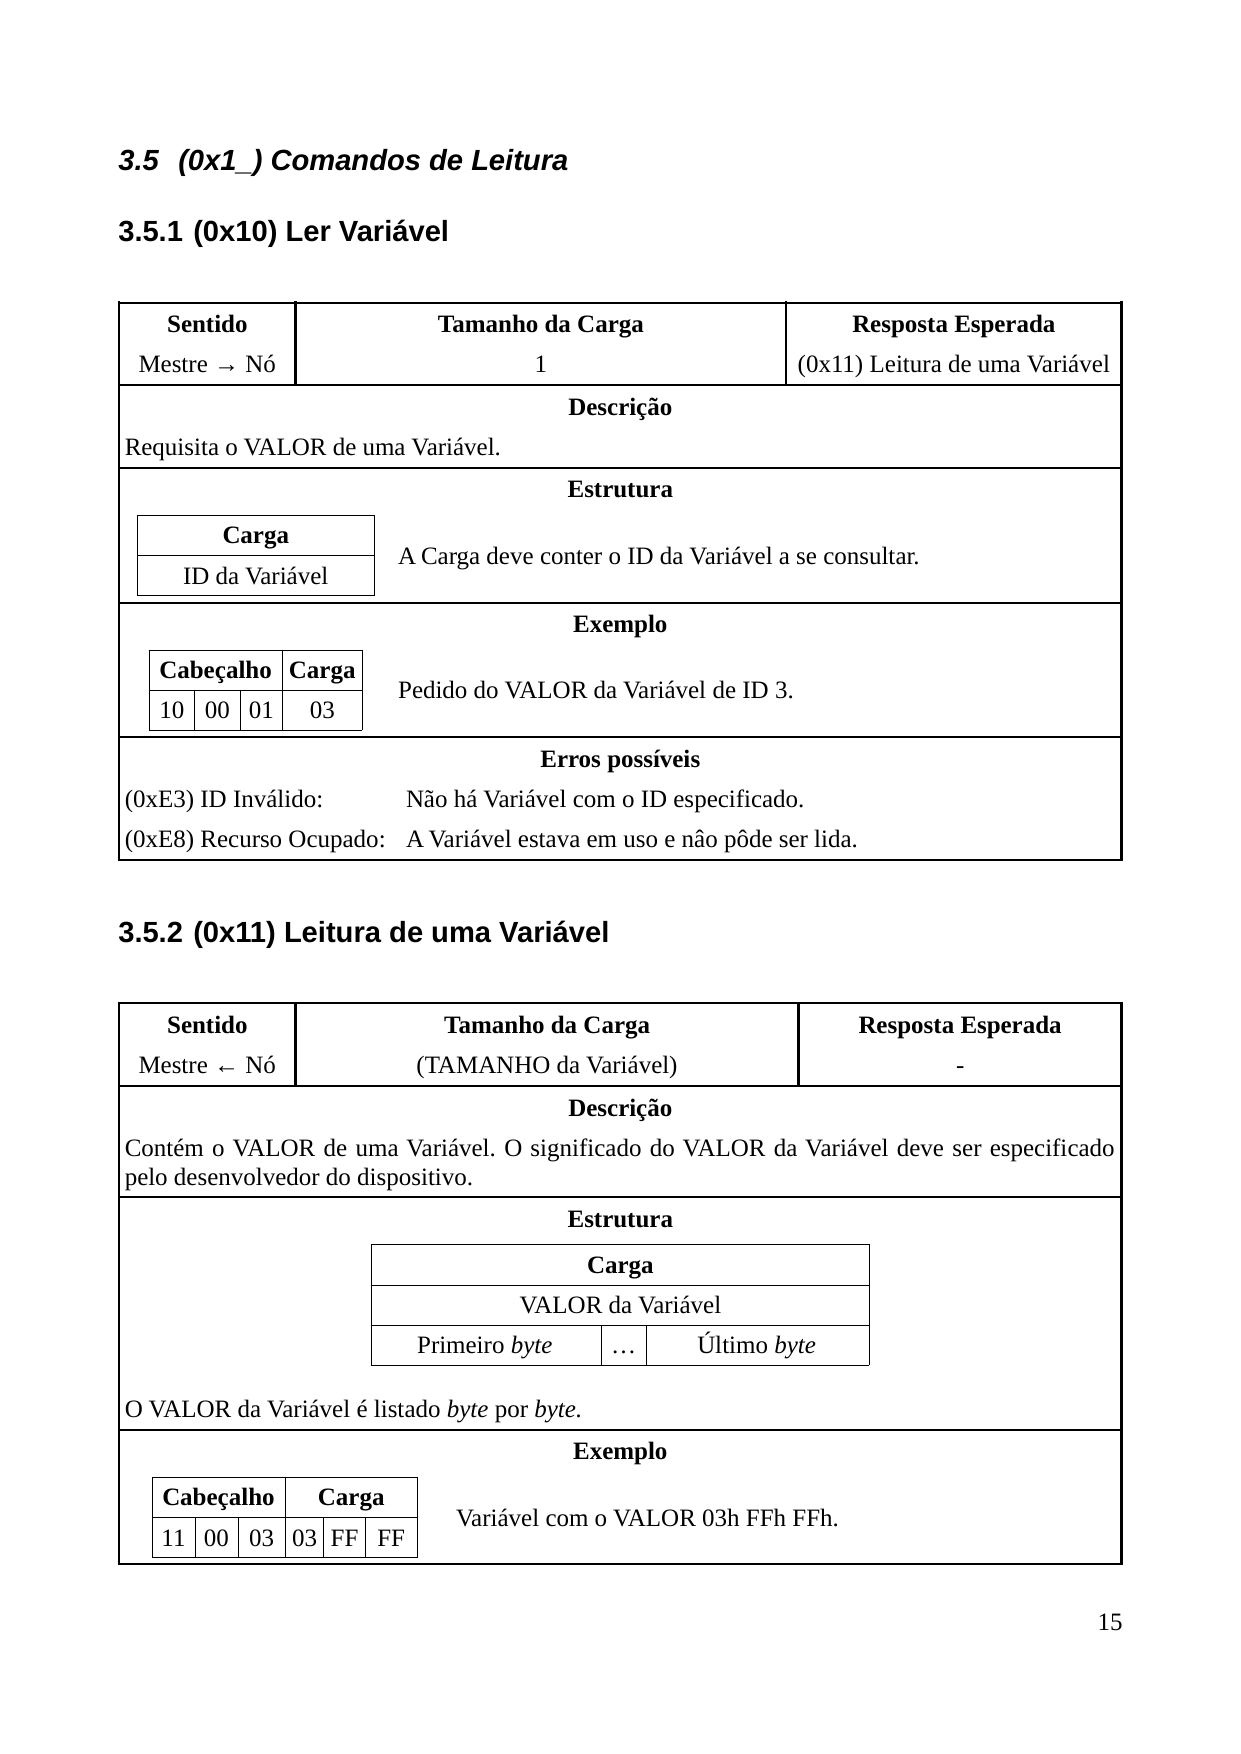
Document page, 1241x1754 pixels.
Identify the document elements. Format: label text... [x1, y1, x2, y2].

table_header Resposta Esperada [787, 304, 1120, 344]
table_cell Primeiro byte [372, 1326, 601, 1365]
table_cell A Variável estava em uso e nâo pôde ser lida. [400, 819, 1120, 859]
table_header Carga [138, 516, 374, 555]
table_cell Pedido do VALOR da Variável de ID 3. [392, 644, 1120, 736]
table_cell O VALOR da Variável é listado byte por byte. [120, 1239, 1120, 1428]
table_header Tamanho da Carga [297, 1004, 797, 1044]
table_cell 01 [241, 691, 282, 730]
table_cell [120, 509, 392, 601]
table_cell 11 [153, 1518, 195, 1557]
table_cell 03 [239, 1518, 285, 1557]
table_cell FF [324, 1518, 365, 1557]
table_cell 1 [297, 344, 785, 384]
table_cell Exemplo [120, 604, 1120, 644]
table_cell Variável com o VALOR 03h FFh FFh. [450, 1471, 1120, 1563]
table_header Sentido [120, 1004, 294, 1044]
table_cell VALOR da Variável [372, 1286, 869, 1325]
table_cell Estrutura [120, 1198, 1120, 1238]
table_cell ID da Variável [138, 556, 374, 595]
subtitle (0x10) Ler Variável [118, 214, 1122, 248]
table_header Sentido [120, 304, 294, 344]
table_cell Contém o VALOR de uma Variável. O significado do VALOR da Variável deve ser especificado pelo desenvolvedor do dispositivo. [120, 1127, 1120, 1196]
table_cell (0xE8) Recurso Ocupado: [120, 819, 400, 859]
table_header Cabeçalho [150, 651, 282, 690]
table_cell Descrição [120, 386, 1120, 426]
table_cell - [800, 1045, 1120, 1085]
table_cell Erros possíveis [120, 738, 1120, 778]
table_cell 00 [196, 1518, 238, 1557]
table_cell 03 [286, 1518, 323, 1557]
table_cell A Carga deve conter o ID da Variável a se consultar. [392, 509, 1120, 601]
table_cell 03 [283, 691, 362, 730]
table_cell (0x11) Leitura de uma Variável [787, 344, 1120, 384]
table_cell (TAMANHO da Variável) [297, 1045, 797, 1085]
table_cell 10 [150, 691, 194, 730]
table_header Carga [283, 651, 362, 690]
table_cell [120, 644, 392, 736]
table_header Carga [286, 1478, 417, 1517]
table_cell Exemplo [120, 1431, 1120, 1471]
table_cell Último byte [647, 1326, 869, 1365]
table_header Resposta Esperada [800, 1004, 1120, 1044]
table_cell 00 [195, 691, 240, 730]
table_cell Não há Variável com o ID especificado. [400, 779, 1120, 819]
table_cell (0xE3) ID Inválido: [120, 779, 400, 819]
table_cell Descrição [120, 1087, 1120, 1127]
subtitle (0x1_) Comandos de Leitura [118, 143, 1122, 177]
table_cell Requisita o VALOR de uma Variável. [120, 426, 1120, 467]
table_cell [120, 1471, 450, 1563]
subtitle (0x11) Leitura de uma Variável [118, 915, 1122, 948]
table_cell Estrutura [120, 469, 1120, 509]
table_cell … [602, 1326, 646, 1365]
table_cell FF [366, 1518, 417, 1557]
table_cell Mestre ← Nó [120, 1045, 294, 1085]
table_cell Mestre → Nó [120, 344, 294, 384]
table_header Cabeçalho [153, 1478, 285, 1517]
table_header Carga [372, 1245, 869, 1284]
table_header Tamanho da Carga [297, 304, 785, 344]
